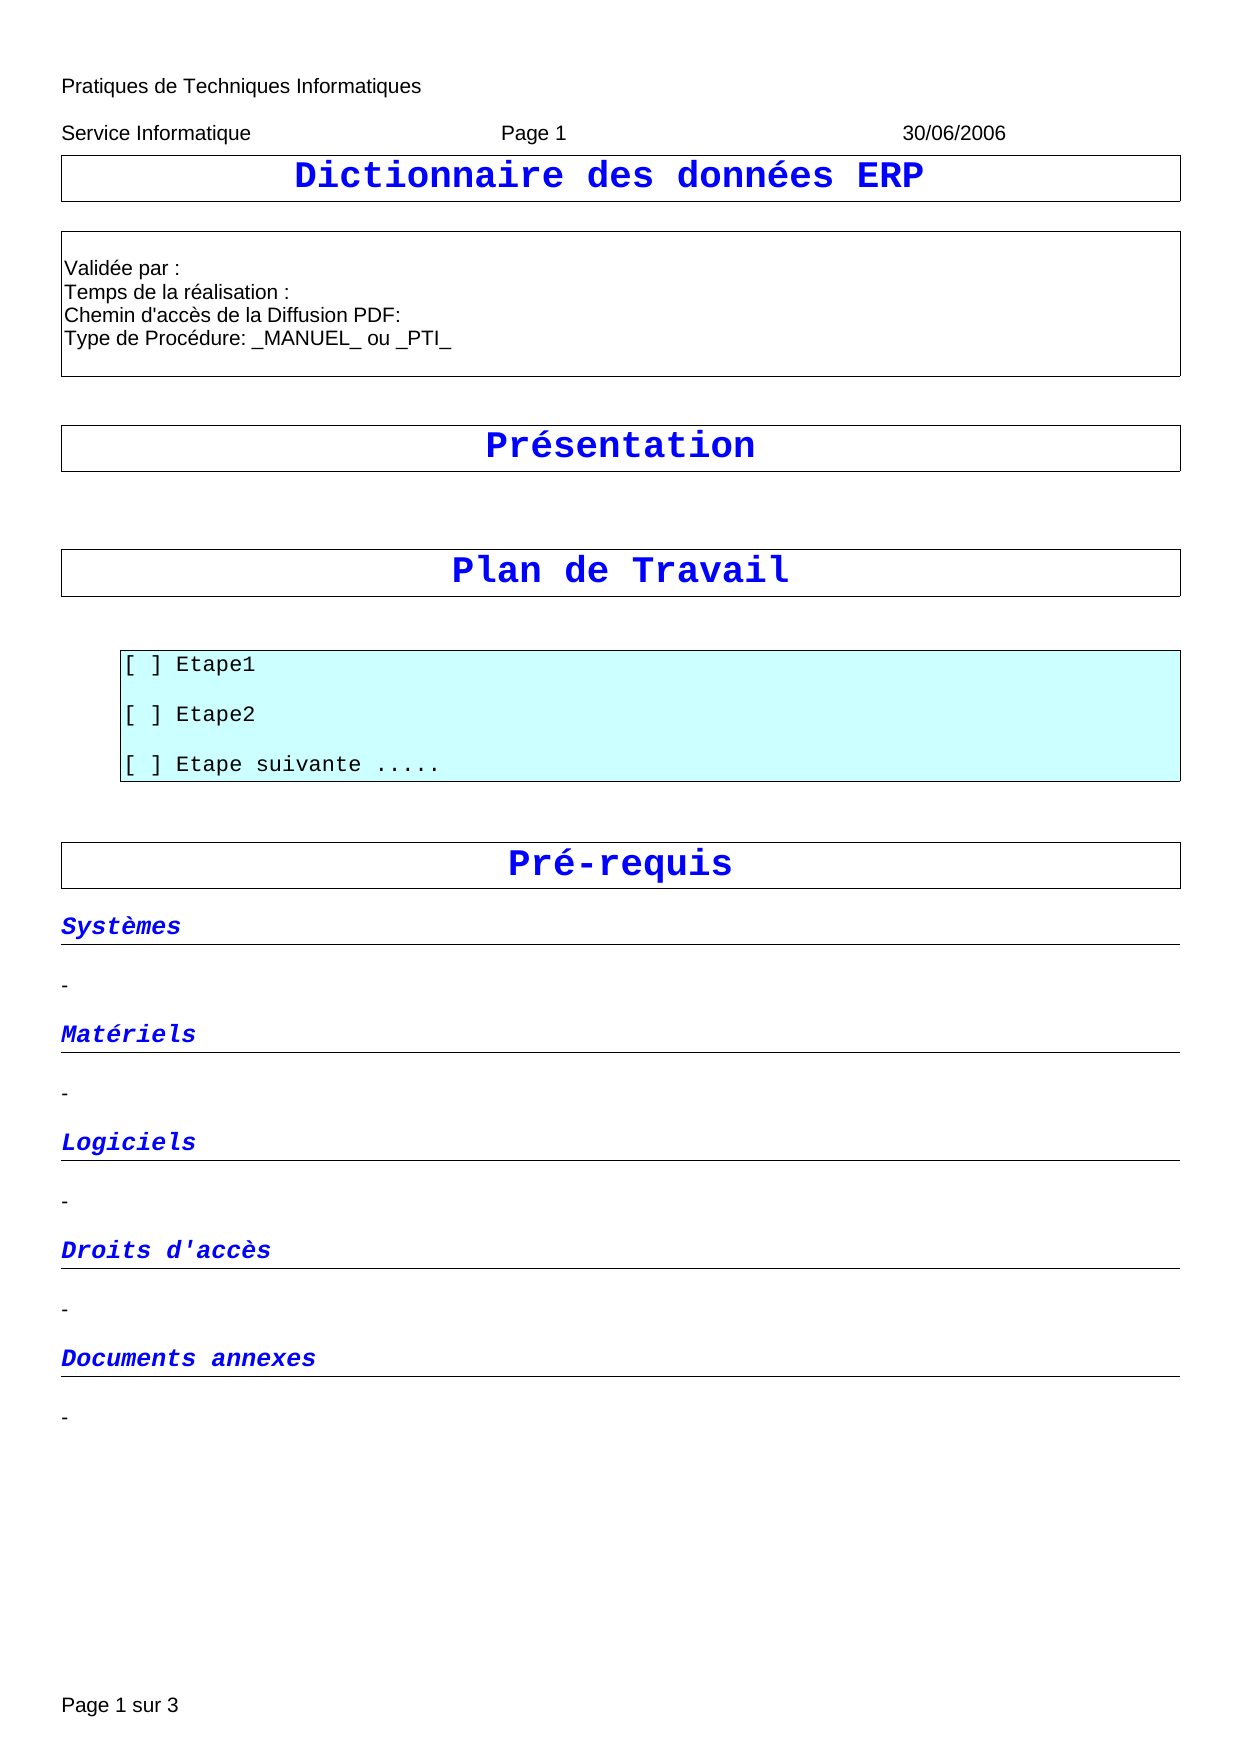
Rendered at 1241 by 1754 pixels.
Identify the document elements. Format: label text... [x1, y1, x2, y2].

subtitle Droits d'accès [61, 1238, 1180, 1268]
text [ ] Etape2 [121, 700, 1180, 728]
text - [61, 1081, 1180, 1105]
text Chemin d'accès de la Diffusion PDF: [62, 301, 1180, 324]
text Validée par : [62, 254, 1180, 277]
text - [61, 1406, 1180, 1429]
subtitle Plan de Travail [62, 550, 1180, 596]
subtitle Pré-requis [62, 843, 1180, 888]
text - [61, 1298, 1180, 1321]
text Type de Procédure: _MANUEL_ ou _PTI_ [62, 324, 1180, 350]
subtitle Dictionnaire des données ERP [62, 156, 1180, 201]
text - [61, 1189, 1180, 1213]
text Temps de la réalisation : [62, 277, 1180, 301]
text [ ] Etape1 [121, 651, 1180, 678]
subtitle Systèmes [61, 913, 1180, 944]
subtitle Matériels [61, 1022, 1180, 1052]
text - [61, 973, 1180, 997]
text [ ] Etape suivante ..... [121, 750, 1180, 781]
subtitle Présentation [62, 426, 1180, 471]
subtitle Documents annexes [61, 1346, 1180, 1376]
subtitle Logiciels [61, 1130, 1180, 1160]
